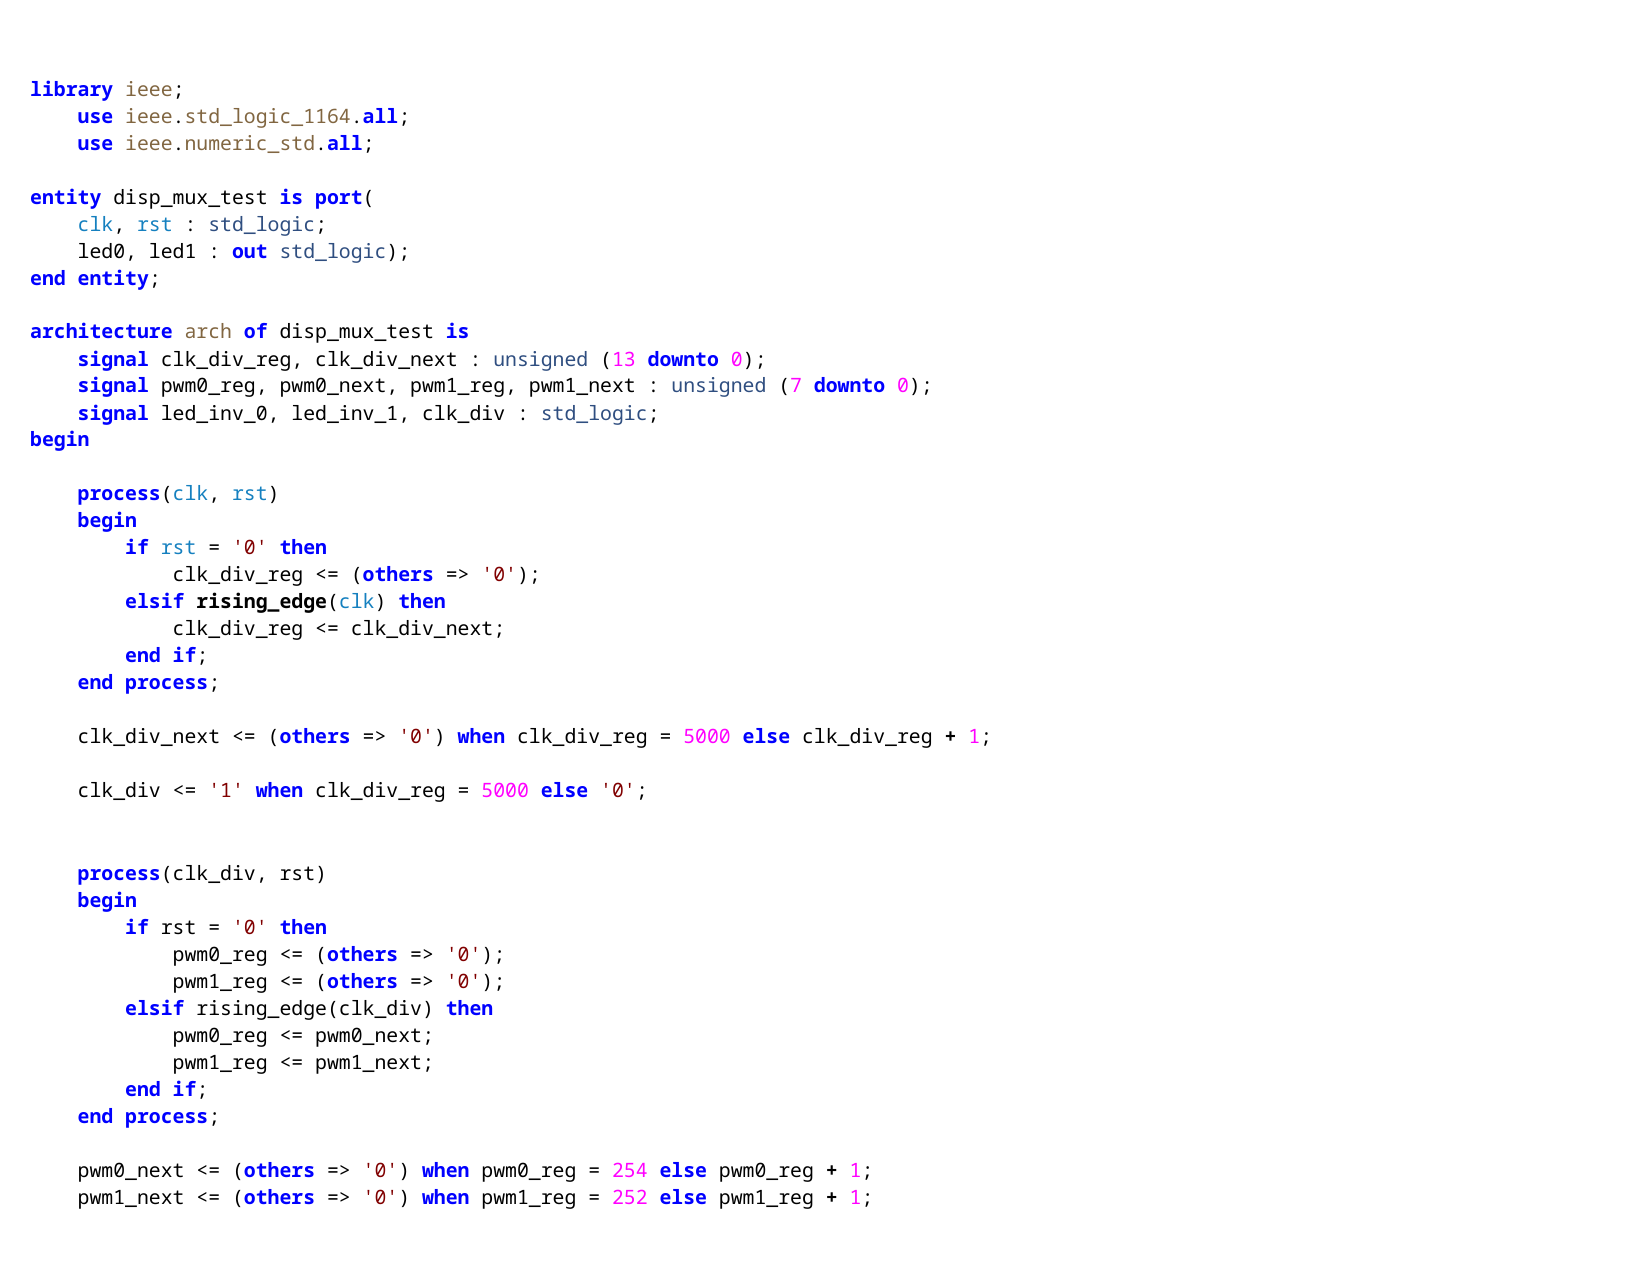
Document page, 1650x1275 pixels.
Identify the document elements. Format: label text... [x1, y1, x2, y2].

text signal pwm0_reg, pwm0_next, pwm1_reg, pwm1_next : unsigned (7 downto 0); [30, 372, 1620, 399]
text entity disp_mux_test is port( [30, 183, 1620, 210]
text end process; [30, 668, 1620, 696]
text elsif rising_edge(clk_div) then [30, 994, 1620, 1021]
text use ieee.numeric_std.all; [30, 129, 1620, 156]
text clk_div_reg <= clk_div_next; [30, 614, 1620, 642]
text clk_div_reg <= (others => '0'); [30, 561, 1620, 588]
text pwm0_reg <= (others => '0'); [30, 940, 1620, 967]
text end entity; [30, 264, 1620, 291]
text clk, rst : std_logic; [30, 210, 1620, 237]
text pwm1_reg <= (others => '0'); [30, 967, 1620, 994]
text signal led_inv_0, led_inv_1, clk_div : std_logic; [30, 399, 1620, 426]
text begin [30, 886, 1620, 913]
text pwm1_reg <= pwm1_next; [30, 1048, 1620, 1075]
text process(clk, rst) [30, 480, 1620, 507]
text begin [30, 507, 1620, 534]
text use ieee.std_logic_1164.all; [30, 102, 1620, 129]
text clk_div <= '1' when clk_div_reg = 5000 else '0'; [30, 776, 1620, 803]
text led0, led1 : out std_logic); [30, 237, 1620, 264]
text begin [30, 426, 1620, 453]
text clk_div_next <= (others => '0') when clk_div_reg = 5000 else clk_div_reg + 1; [30, 722, 1620, 749]
text pwm0_next <= (others => '0') when pwm0_reg = 254 else pwm0_reg + 1; [30, 1156, 1620, 1183]
text process(clk_div, rst) [30, 859, 1620, 886]
text elsif rising_edge(clk) then [30, 588, 1620, 614]
text signal clk_div_reg, clk_div_next : unsigned (13 downto 0); [30, 345, 1620, 372]
text end process; [30, 1102, 1620, 1129]
text if rst = '0' then [30, 534, 1620, 561]
text end if; [30, 1075, 1620, 1102]
text pwm0_reg <= pwm0_next; [30, 1021, 1620, 1048]
text architecture arch of disp_mux_test is [30, 318, 1620, 345]
text end if; [30, 642, 1620, 668]
text pwm1_next <= (others => '0') when pwm1_reg = 252 else pwm1_reg + 1; [30, 1183, 1620, 1210]
text library ieee; [30, 75, 1620, 102]
text if rst = '0' then [30, 913, 1620, 940]
